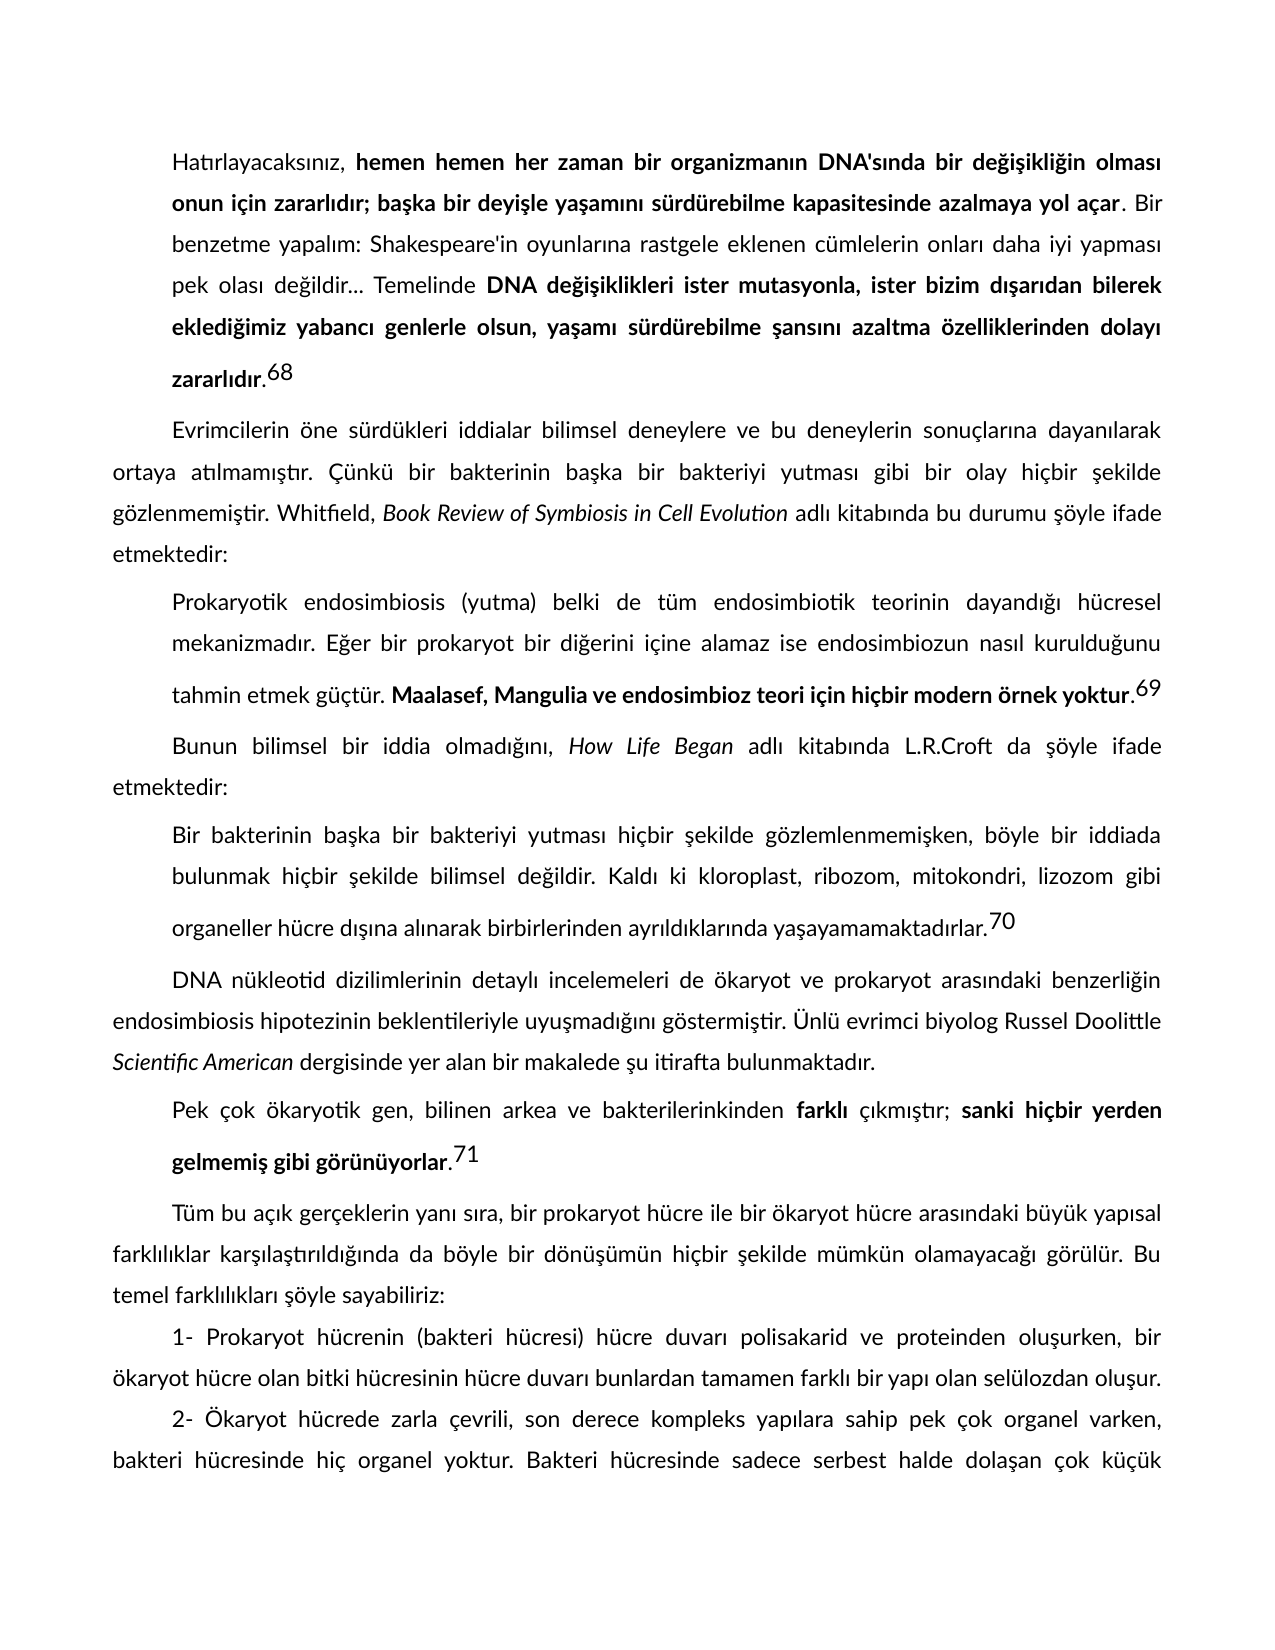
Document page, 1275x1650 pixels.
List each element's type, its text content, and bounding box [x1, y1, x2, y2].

text Evrimcilerin öne sürdükleri iddialar bilimsel deneylere ve bu deneylerin sonuçlarına dayanılarak ortaya atılmamıştır. Çünkü bir bakterinin başka bir bakteriyi yutması gibi bir olay hiçbir şekilde gözlenmemiştir. Whitfield, Book Review of Symbiosis in Cell Evolution adlı kitabında bu durumu şöyle ifade etmektedir: [112, 416, 1162, 567]
text Bunun bilimsel bir iddia olmadığını, How Life Began adlı kitabında L.R.Croft da şöyle ifade etmektedir: [112, 732, 1162, 801]
text Tüm bu açık gerçeklerin yanı sıra, bir prokaryot hücre ile bir ökaryot hücre arasındaki büyük yapısal farklılıklar karşılaştırıldığında da böyle bir dönüşümün hiçbir şekilde mümkün olamayacağı görülür. Bu temel farklılıkları şöyle sayabiliriz: [112, 1199, 1162, 1309]
text 2- Ökaryot hücrede zarla çevrili, son derece kompleks yapılara sahip pek çok organel varken, bakteri hücresinde hiç organel yoktur. Bakteri hücresinde sadece serbest halde dolaşan çok küçük [112, 1405, 1162, 1474]
text Prokaryotik endosimbiosis (yutma) belki de tüm endosimbiotik teorinin dayandığı hücresel mekanizmadır. Eğer bir prokaryot bir diğerini içine alamaz ise endosimbiozun nasıl kurulduğunu tahmin etmek güçtür. Maalasef, Mangulia ve endosimbioz teori için hiçbir modern örnek yoktur.69 [172, 587, 1162, 708]
text DNA nükleotid dizilimlerinin detaylı incelemeleri de ökaryot ve prokaryot arasındaki benzerliğin endosimbiosis hipotezinin beklentileriyle uyuşmadığını göstermiştir. Ünlü evrimci biyolog Russel Doolittle Scientific American dergisinde yer alan bir makalede şu itirafta bulunmaktadır. [112, 965, 1162, 1075]
text Pek çok ökaryotik gen, bilinen arkea ve bakterilerinkinden farklı çıkmıştır; sanki hiçbir yerden gelmemiş gibi görünüyorlar.71 [172, 1095, 1162, 1175]
text Hatırlayacaksınız, hemen hemen her zaman bir organizmanın DNA'sında bir değişikliğin olması onun için zararlıdır; başka bir deyişle yaşamını sürdürebilme kapasitesinde azalmaya yol açar. Bir benzetme yapalım: Shakespeare'in oyunlarına rastgele eklenen cümlelerin onları daha iyi yapması pek olası değildir... Temelinde DNA değişiklikleri ister mutasyonla, ister bizim dışarıdan bilerek eklediğimiz yabancı genlerle olsun, yaşamı sürdürebilme şansını azaltma özelliklerinden dolayı zararlıdır.68 [172, 148, 1162, 392]
text Bir bakterinin başka bir bakteriyi yutması hiçbir şekilde gözlemlenmemişken, böyle bir iddiada bulunmak hiçbir şekilde bilimsel değildir. Kaldı ki kloroplast, ribozom, mitokondri, lizozom gibi organeller hücre dışına alınarak birbirlerinden ayrıldıklarında yaşayamamaktadırlar.70 [172, 821, 1162, 942]
text 1- Prokaryot hücrenin (bakteri hücresi) hücre duvarı polisakarid ve proteinden oluşurken, bir ökaryot hücre olan bitki hücresinin hücre duvarı bunlardan tamamen farklı bir yapı olan selülozdan oluşur. [112, 1323, 1162, 1391]
